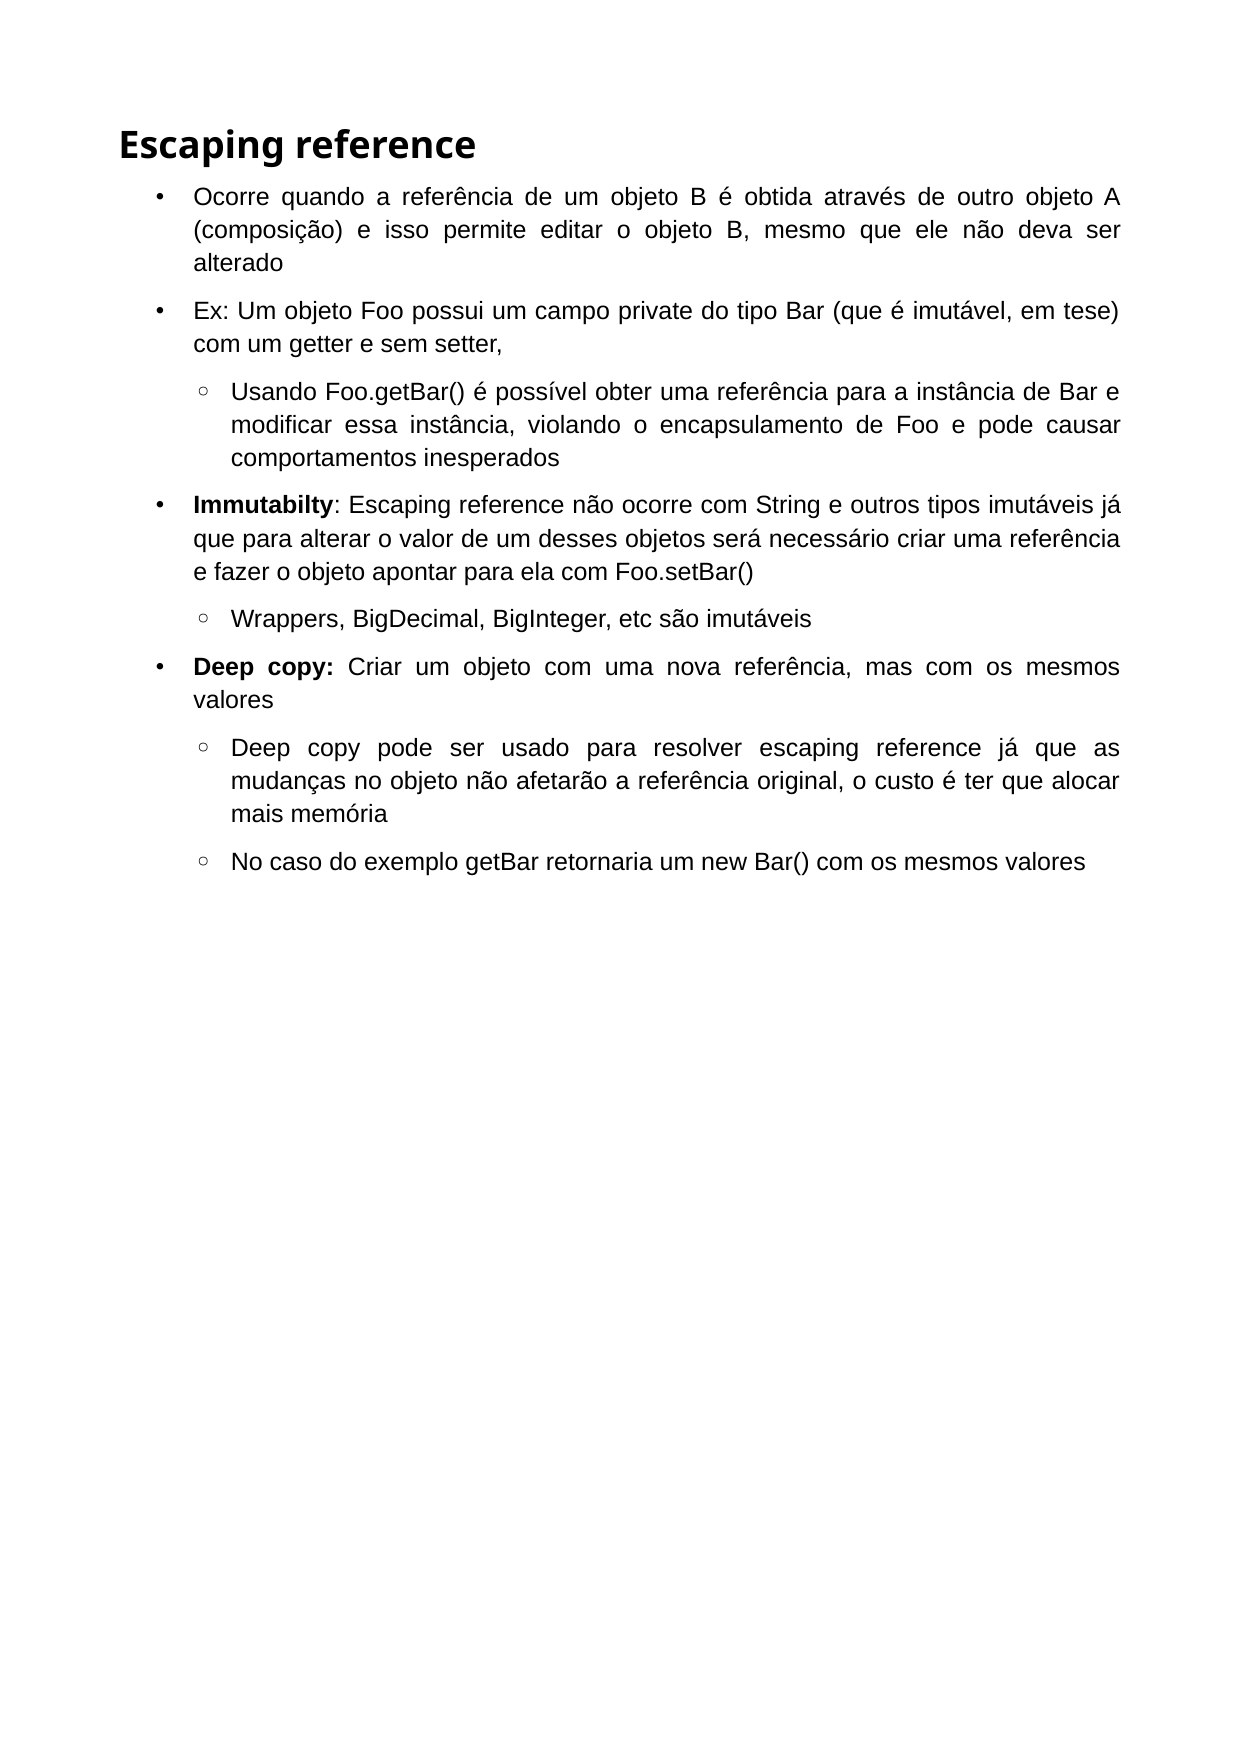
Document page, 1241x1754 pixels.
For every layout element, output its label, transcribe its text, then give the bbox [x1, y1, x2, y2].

list No caso do exemplo getBar retornaria um new Bar() com os mesmos valores [193, 846, 1122, 875]
list Wrappers, BigDecimal, BigInteger, etc são imutáveis [193, 604, 1122, 633]
subtitle Escaping reference [118, 118, 1122, 170]
list Ex: Um objeto Foo possui um campo private do tipo Bar (que é imutável, em tese) com um getter e sem setter, [156, 296, 1122, 358]
list Usando Foo.getBar() é possível obter uma referência para a instância de Bar e modificar essa instância, violando o encapsulamento de Foo e pode causar comportamentos inesperados [193, 377, 1122, 472]
list Deep copy pode ser usado para resolver escaping reference já que as mudanças no objeto não afetarão a referência original, o custo é ter que alocar mais memória [193, 733, 1122, 828]
list Immutabilty: Escaping reference não ocorre com String e outros tipos imutáveis já que para alterar o valor de um desses objetos será necessário criar uma referência e fazer o objeto apontar para ela com Foo.setBar() [156, 491, 1122, 585]
list Ocorre quando a referência de um objeto B é obtida através de outro objeto A (composição) e isso permite editar o objeto B, mesmo que ele não deva ser alterado [156, 182, 1122, 277]
list Deep copy: Criar um objeto com uma nova referência, mas com os mesmos valores [156, 652, 1122, 714]
